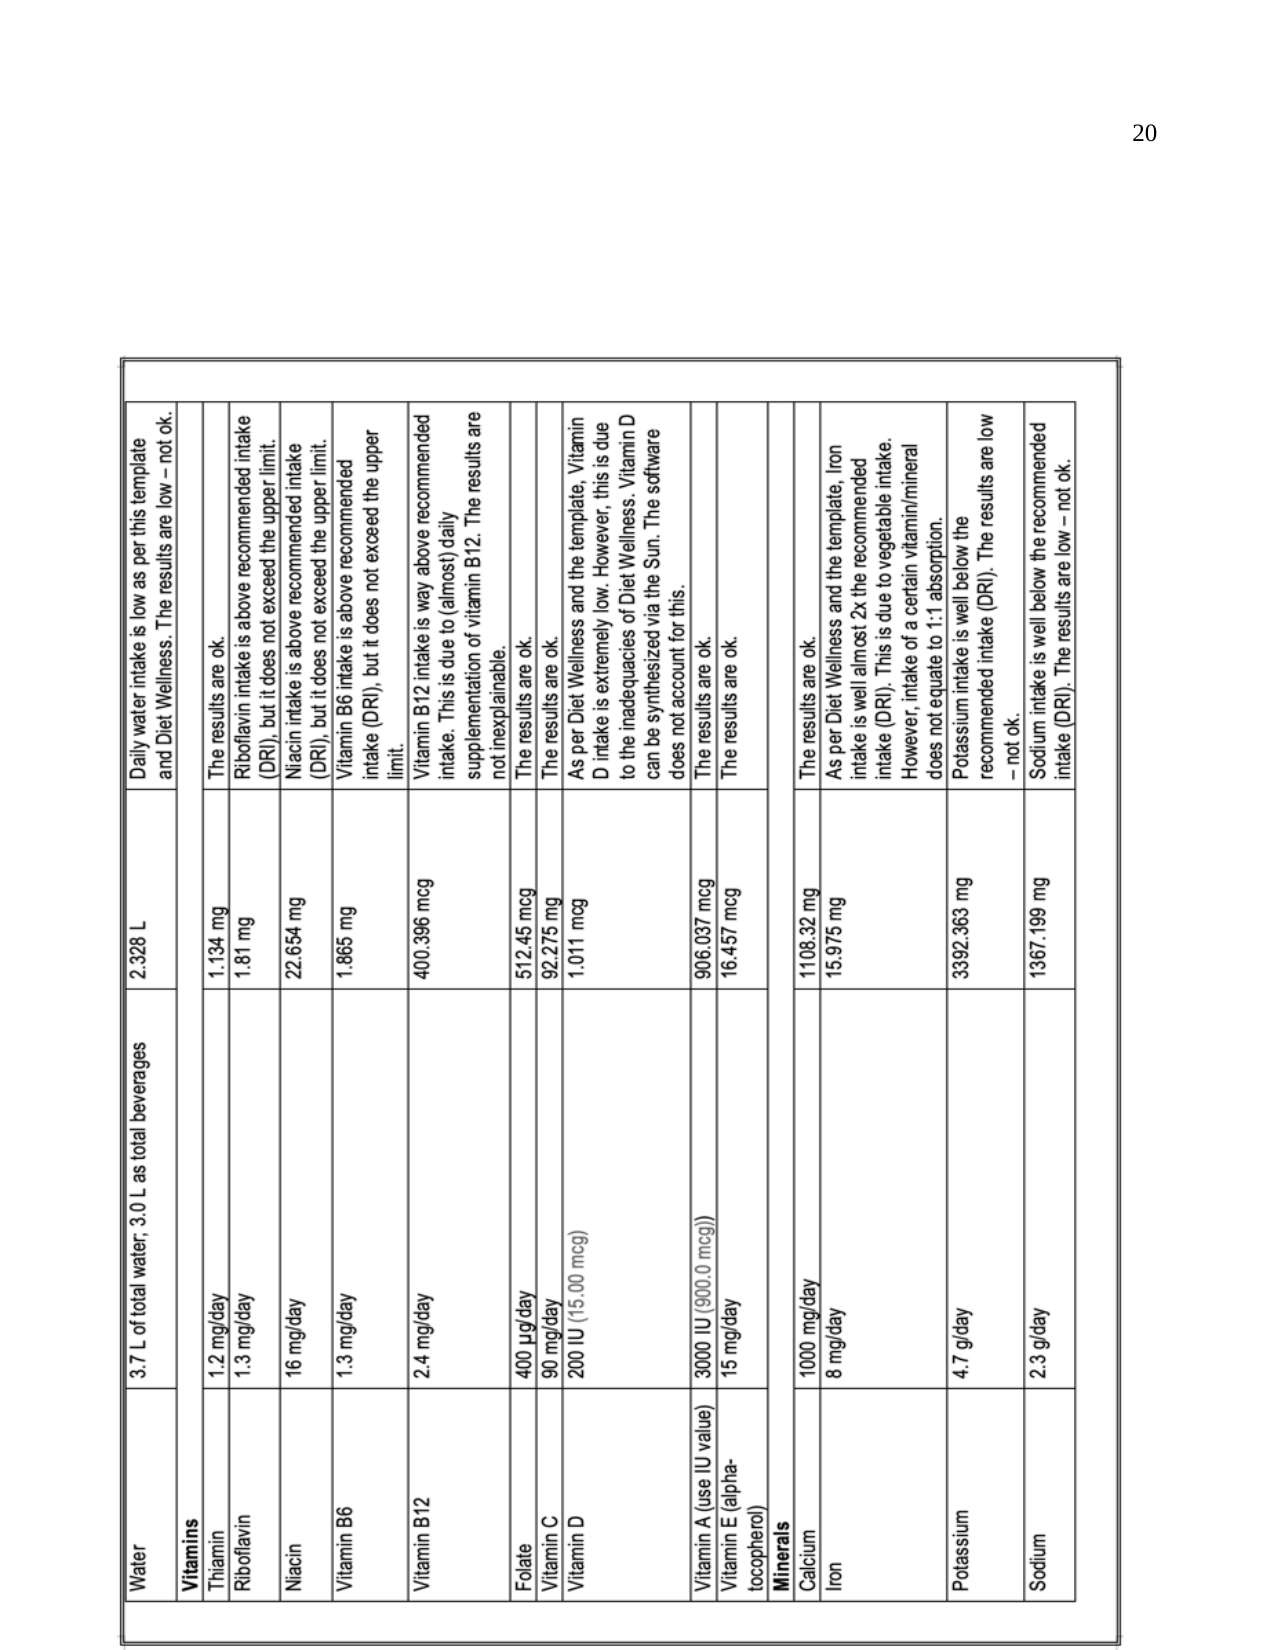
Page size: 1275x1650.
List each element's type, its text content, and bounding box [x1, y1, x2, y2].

picture [117, 355, 1124, 1650]
text Appendix C: Data Abstraction Table (Page 2) [1124, 821, 1157, 855]
